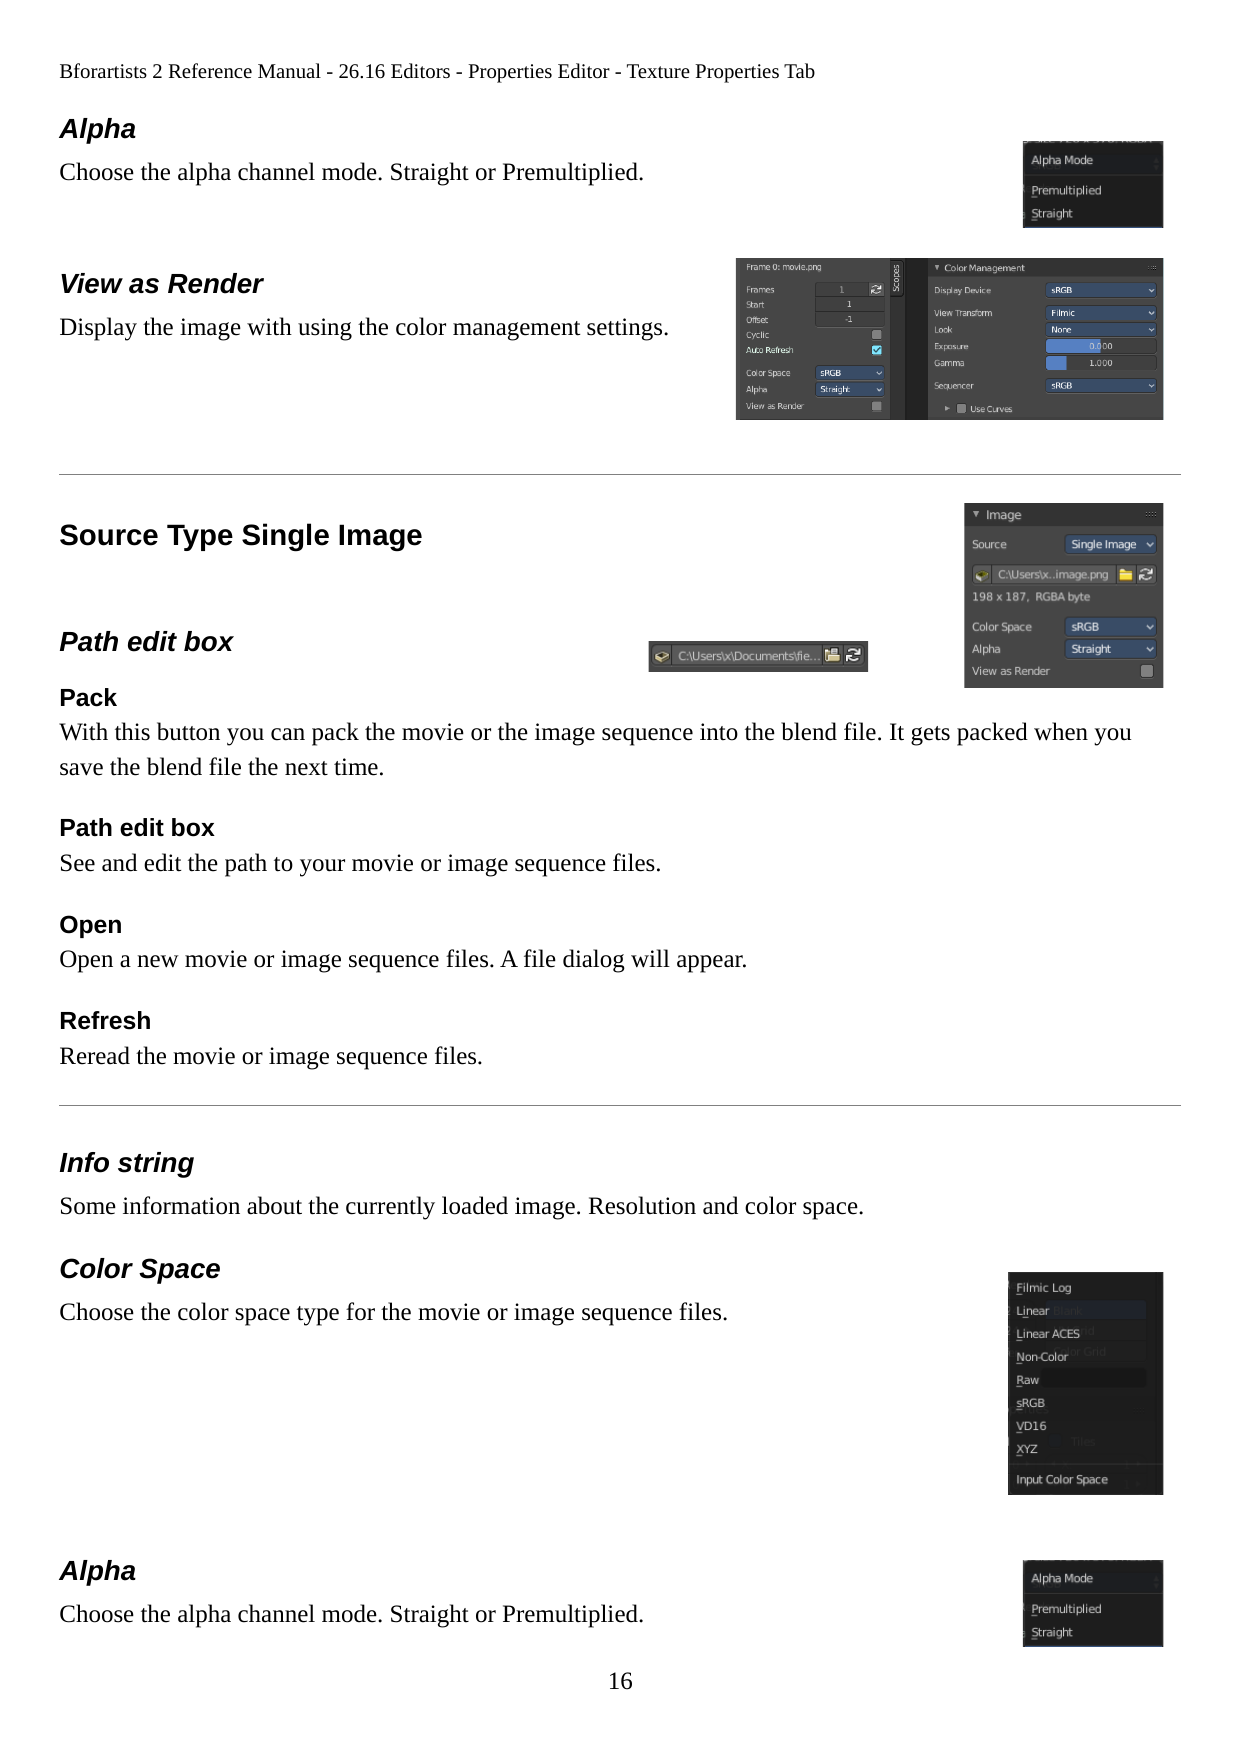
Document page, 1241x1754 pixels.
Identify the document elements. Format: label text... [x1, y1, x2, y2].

text Choose the alpha channel mode. Straight or Premultiplied. [59, 1599, 1022, 1628]
text Some information about the currently loaded image. Resolution and color space. [59, 1191, 1181, 1220]
subtitle Source Type Single Image [59, 518, 964, 552]
subtitle View as Render [59, 268, 735, 299]
subtitle Alpha [59, 113, 1181, 144]
picture [735, 258, 1164, 420]
text Choose the color space type for the movie or image sequence files. [59, 1297, 1008, 1326]
text Reread the movie or image sequence files. [59, 1041, 1181, 1070]
picture [964, 503, 1164, 688]
subtitle [1164, 626, 1181, 658]
subtitle Info string [59, 1147, 1181, 1178]
subtitle Open [59, 910, 1181, 938]
subtitle [1164, 268, 1181, 299]
text See and edit the path to your movie or image sequence files. [59, 848, 1181, 877]
subtitle Pack [59, 683, 1181, 711]
text Open a new movie or image sequence files. A file dialog will appear. [59, 944, 1181, 973]
subtitle Path edit box [59, 813, 1181, 842]
picture [1022, 141, 1164, 228]
subtitle Alpha [59, 1555, 1181, 1587]
subtitle Color Space [59, 1253, 1181, 1284]
subtitle Refresh [59, 1006, 1181, 1035]
text Choose the alpha channel mode. Straight or Premultiplied. [59, 157, 1022, 186]
text Display the image with using the color management settings. [59, 312, 735, 341]
subtitle Path edit box [59, 626, 964, 658]
subtitle [1164, 518, 1181, 552]
picture [648, 641, 869, 672]
picture [1022, 1560, 1164, 1647]
text With this button you can pack the movie or the image sequence into the blend file. It gets packed when you save the blend file the next time. [59, 717, 1181, 781]
picture [1008, 1272, 1164, 1495]
